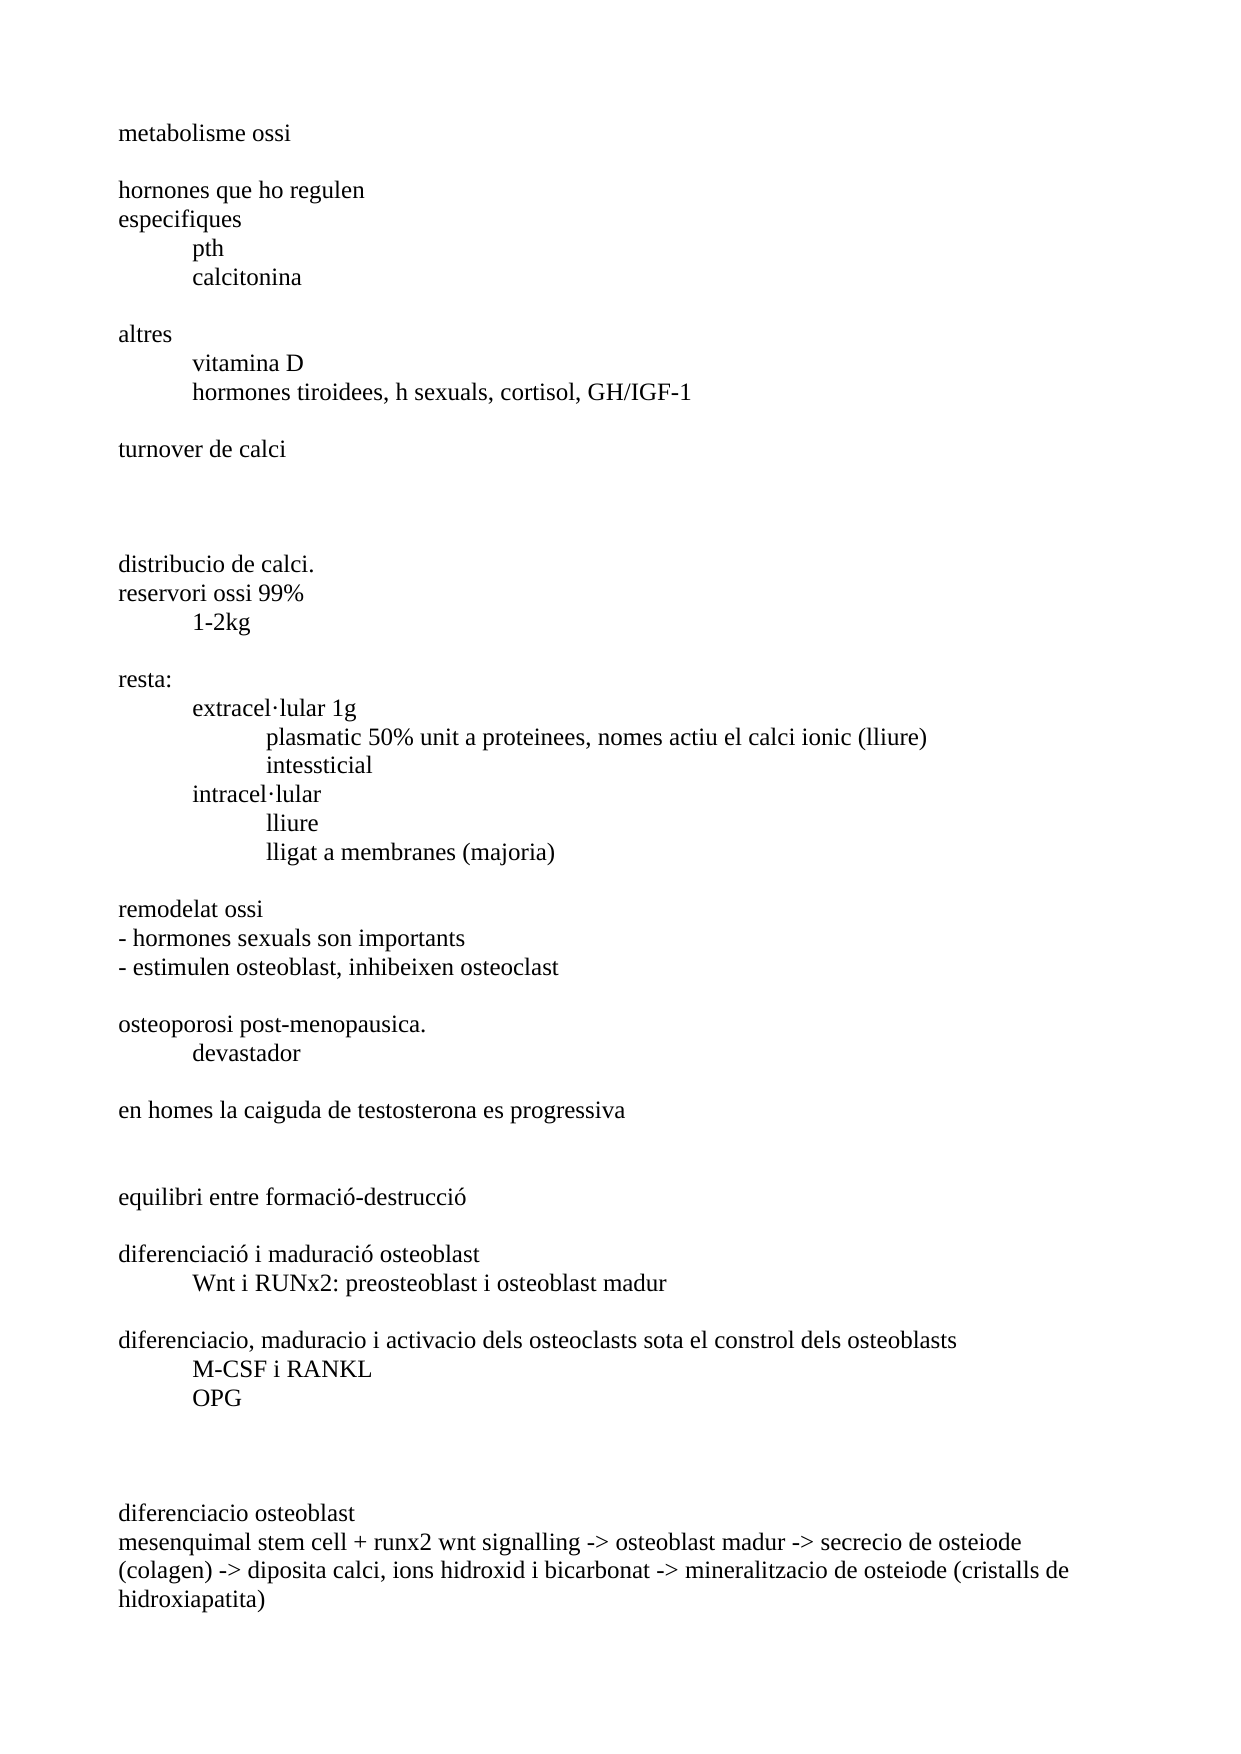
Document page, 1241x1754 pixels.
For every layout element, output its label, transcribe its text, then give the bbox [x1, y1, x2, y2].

text hormones tiroidees, h sexuals, cortisol, GH/IGF-1 [118, 377, 1122, 406]
text reservori ossi 99% [118, 578, 1122, 607]
text distribucio de calci. [118, 549, 1122, 578]
text 1-2kg [118, 607, 1122, 636]
text equilibri entre formació-destrucció [118, 1182, 1122, 1211]
text intessticial [118, 751, 1122, 779]
text lligat a membranes (majoria) [118, 837, 1122, 866]
text altres [118, 319, 1122, 348]
text extracel·lular 1g [118, 693, 1122, 722]
text devastador [118, 1038, 1122, 1067]
text intracel·lular [118, 779, 1122, 808]
text especifiques [118, 204, 1122, 233]
text hornones que ho regulen [118, 176, 1122, 204]
text OPG [118, 1383, 1122, 1412]
text calcitonina [118, 262, 1122, 291]
text remodelat ossi [118, 894, 1122, 923]
text - estimulen osteoblast, inhibeixen osteoclast [118, 952, 1122, 981]
text pth [118, 233, 1122, 262]
text osteoporosi post-menopausica. [118, 1009, 1122, 1038]
text vitamina D [118, 348, 1122, 377]
text mesenquimal stem cell + runx2 wnt signalling -> osteoblast madur -> secrecio de osteiode (colagen) -> diposita calci, ions hidroxid i bicarbonat -> mineralitzacio de osteiode (cristalls de hidroxiapatita) [118, 1527, 1122, 1613]
text lliure [118, 808, 1122, 837]
text - hormones sexuals son importants [118, 923, 1122, 952]
text diferenciació i maduració osteoblast [118, 1239, 1122, 1268]
text Wnt i RUNx2: preosteoblast i osteoblast madur [118, 1268, 1122, 1297]
text en homes la caiguda de testosterona es progressiva [118, 1096, 1122, 1124]
text diferenciacio, maduracio i activacio dels osteoclasts sota el constrol dels osteoblasts [118, 1326, 1122, 1354]
text resta: [118, 664, 1122, 693]
text diferenciacio osteoblast [118, 1498, 1122, 1527]
text metabolisme ossi [118, 118, 1122, 147]
text M-CSF i RANKL [118, 1354, 1122, 1383]
text plasmatic 50% unit a proteinees, nomes actiu el calci ionic (lliure) [118, 722, 1122, 751]
text turnover de calci [118, 434, 1122, 463]
